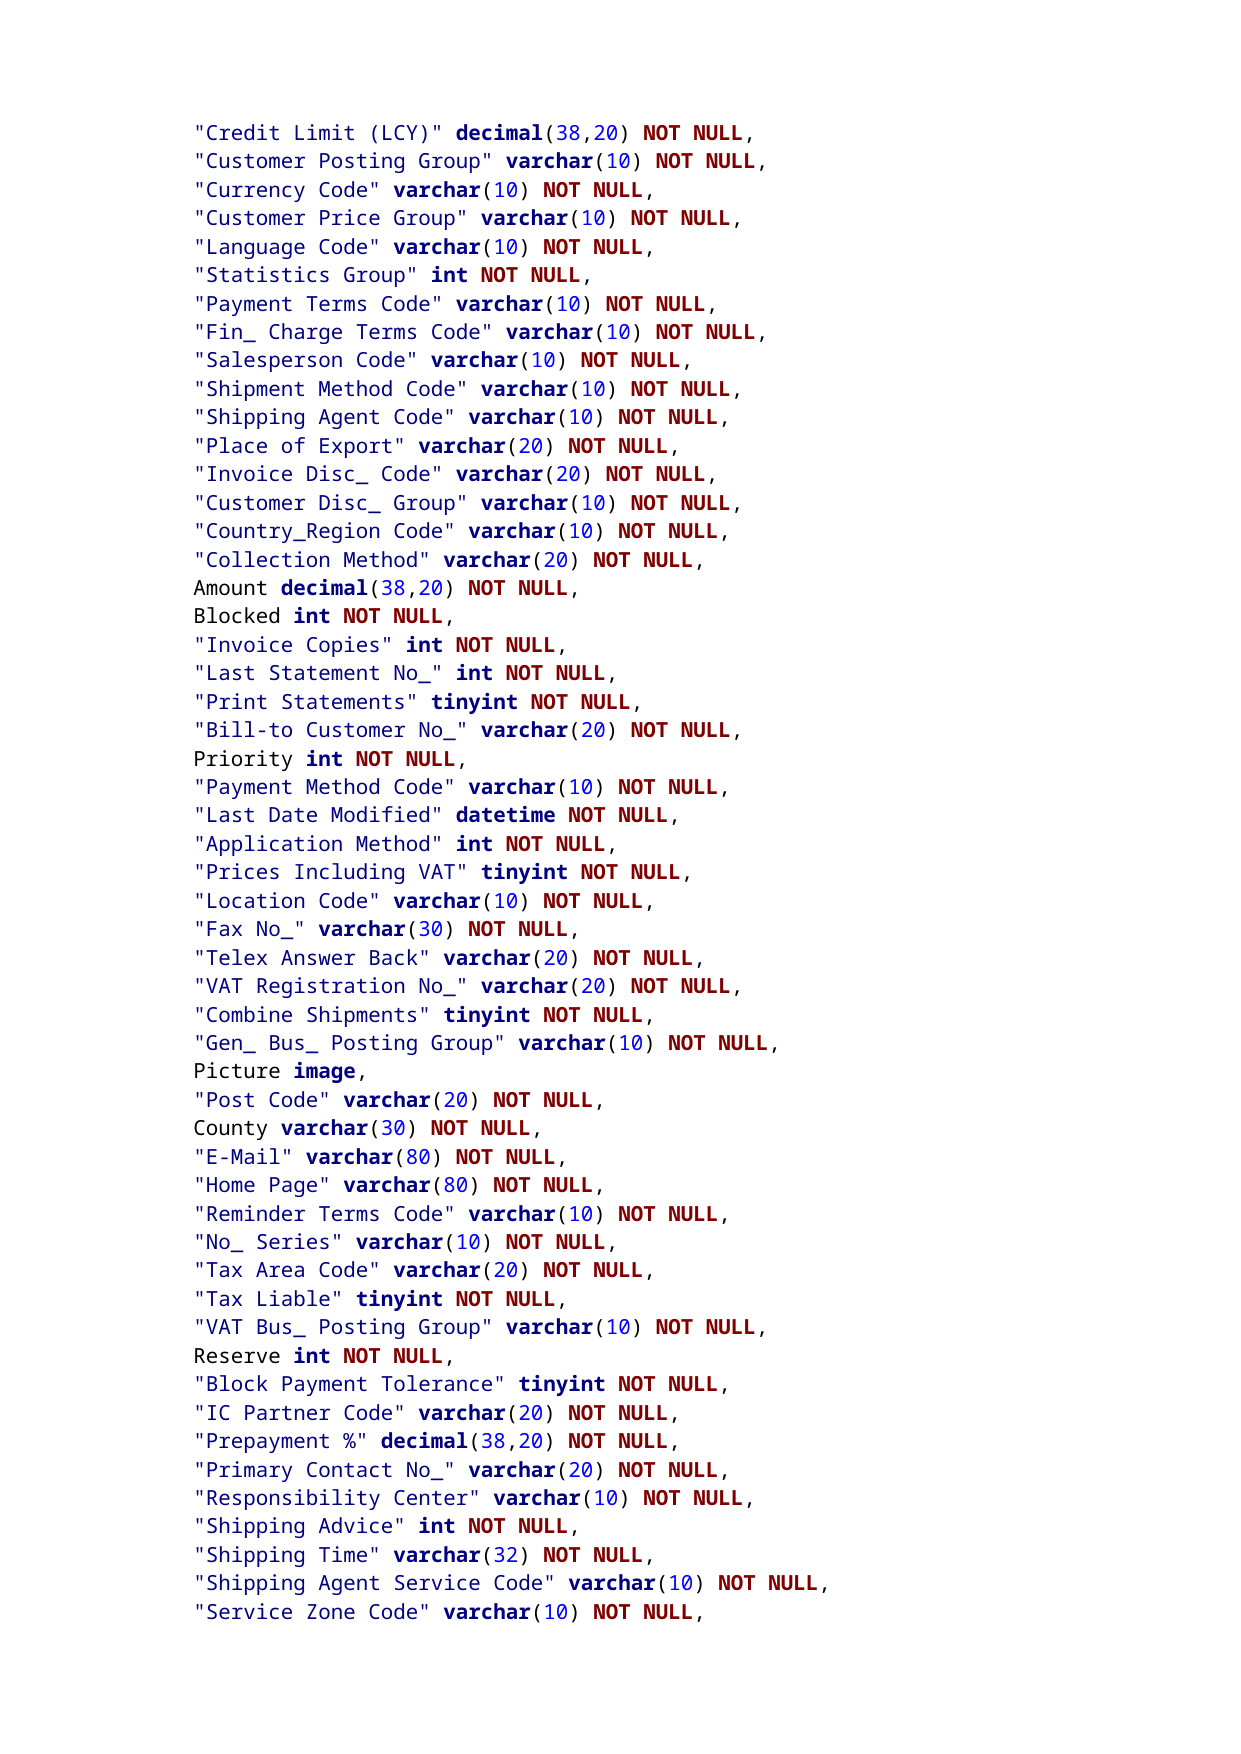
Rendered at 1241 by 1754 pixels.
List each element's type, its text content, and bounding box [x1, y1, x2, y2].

text "Payment Method Code" varchar(10) NOT NULL, [118, 772, 1122, 801]
text "E-Mail" varchar(80) NOT NULL, [118, 1142, 1122, 1170]
text "Customer Disc_ Group" varchar(10) NOT NULL, [118, 488, 1122, 516]
text "Language Code" varchar(10) NOT NULL, [118, 232, 1122, 260]
text "Collection Method" varchar(20) NOT NULL, [118, 545, 1122, 573]
text "Tax Area Code" varchar(20) NOT NULL, [118, 1256, 1122, 1284]
text "Print Statements" tinyint NOT NULL, [118, 687, 1122, 715]
text "Shipping Time" varchar(32) NOT NULL, [118, 1540, 1122, 1568]
text "Shipping Advice" int NOT NULL, [118, 1512, 1122, 1540]
text "Customer Price Group" varchar(10) NOT NULL, [118, 203, 1122, 232]
text "No_ Series" varchar(10) NOT NULL, [118, 1227, 1122, 1256]
text "Invoice Disc_ Code" varchar(20) NOT NULL, [118, 459, 1122, 488]
text Priority int NOT NULL, [118, 744, 1122, 772]
text "Credit Limit (LCY)" decimal(38,20) NOT NULL, [118, 118, 1122, 147]
text "Gen_ Bus_ Posting Group" varchar(10) NOT NULL, [118, 1028, 1122, 1057]
text "Tax Liable" tinyint NOT NULL, [118, 1284, 1122, 1312]
text "Customer Posting Group" varchar(10) NOT NULL, [118, 147, 1122, 175]
text "Last Statement No_" int NOT NULL, [118, 658, 1122, 687]
text "IC Partner Code" varchar(20) NOT NULL, [118, 1398, 1122, 1426]
text "Bill-to Customer No_" varchar(20) NOT NULL, [118, 715, 1122, 744]
text "Place of Export" varchar(20) NOT NULL, [118, 431, 1122, 459]
text "Currency Code" varchar(10) NOT NULL, [118, 175, 1122, 203]
text "Shipping Agent Service Code" varchar(10) NOT NULL, [118, 1568, 1122, 1597]
text Amount decimal(38,20) NOT NULL, [118, 573, 1122, 602]
text "Primary Contact No_" varchar(20) NOT NULL, [118, 1455, 1122, 1483]
text "Reminder Terms Code" varchar(10) NOT NULL, [118, 1199, 1122, 1227]
text Reserve int NOT NULL, [118, 1341, 1122, 1369]
text "VAT Bus_ Posting Group" varchar(10) NOT NULL, [118, 1312, 1122, 1341]
text "Statistics Group" int NOT NULL, [118, 260, 1122, 289]
text "Fin_ Charge Terms Code" varchar(10) NOT NULL, [118, 317, 1122, 346]
text "Responsibility Center" varchar(10) NOT NULL, [118, 1483, 1122, 1512]
text County varchar(30) NOT NULL, [118, 1113, 1122, 1142]
text "Fax No_" varchar(30) NOT NULL, [118, 914, 1122, 943]
text "Service Zone Code" varchar(10) NOT NULL, [118, 1597, 1122, 1625]
text Picture image, [118, 1057, 1122, 1085]
text "Telex Answer Back" varchar(20) NOT NULL, [118, 943, 1122, 971]
text "Prepayment %" decimal(38,20) NOT NULL, [118, 1426, 1122, 1455]
text "Country_Region Code" varchar(10) NOT NULL, [118, 516, 1122, 545]
text "Application Method" int NOT NULL, [118, 829, 1122, 857]
text "Prices Including VAT" tinyint NOT NULL, [118, 857, 1122, 886]
text "Shipping Agent Code" varchar(10) NOT NULL, [118, 402, 1122, 431]
text "Last Date Modified" datetime NOT NULL, [118, 801, 1122, 829]
text "Block Payment Tolerance" tinyint NOT NULL, [118, 1369, 1122, 1398]
text "Salesperson Code" varchar(10) NOT NULL, [118, 346, 1122, 374]
text "Payment Terms Code" varchar(10) NOT NULL, [118, 289, 1122, 317]
text "VAT Registration No_" varchar(20) NOT NULL, [118, 971, 1122, 1000]
text "Shipment Method Code" varchar(10) NOT NULL, [118, 374, 1122, 402]
text "Combine Shipments" tinyint NOT NULL, [118, 1000, 1122, 1028]
text "Location Code" varchar(10) NOT NULL, [118, 886, 1122, 914]
text "Invoice Copies" int NOT NULL, [118, 630, 1122, 658]
text Blocked int NOT NULL, [118, 602, 1122, 630]
text "Post Code" varchar(20) NOT NULL, [118, 1085, 1122, 1113]
text "Home Page" varchar(80) NOT NULL, [118, 1170, 1122, 1199]
